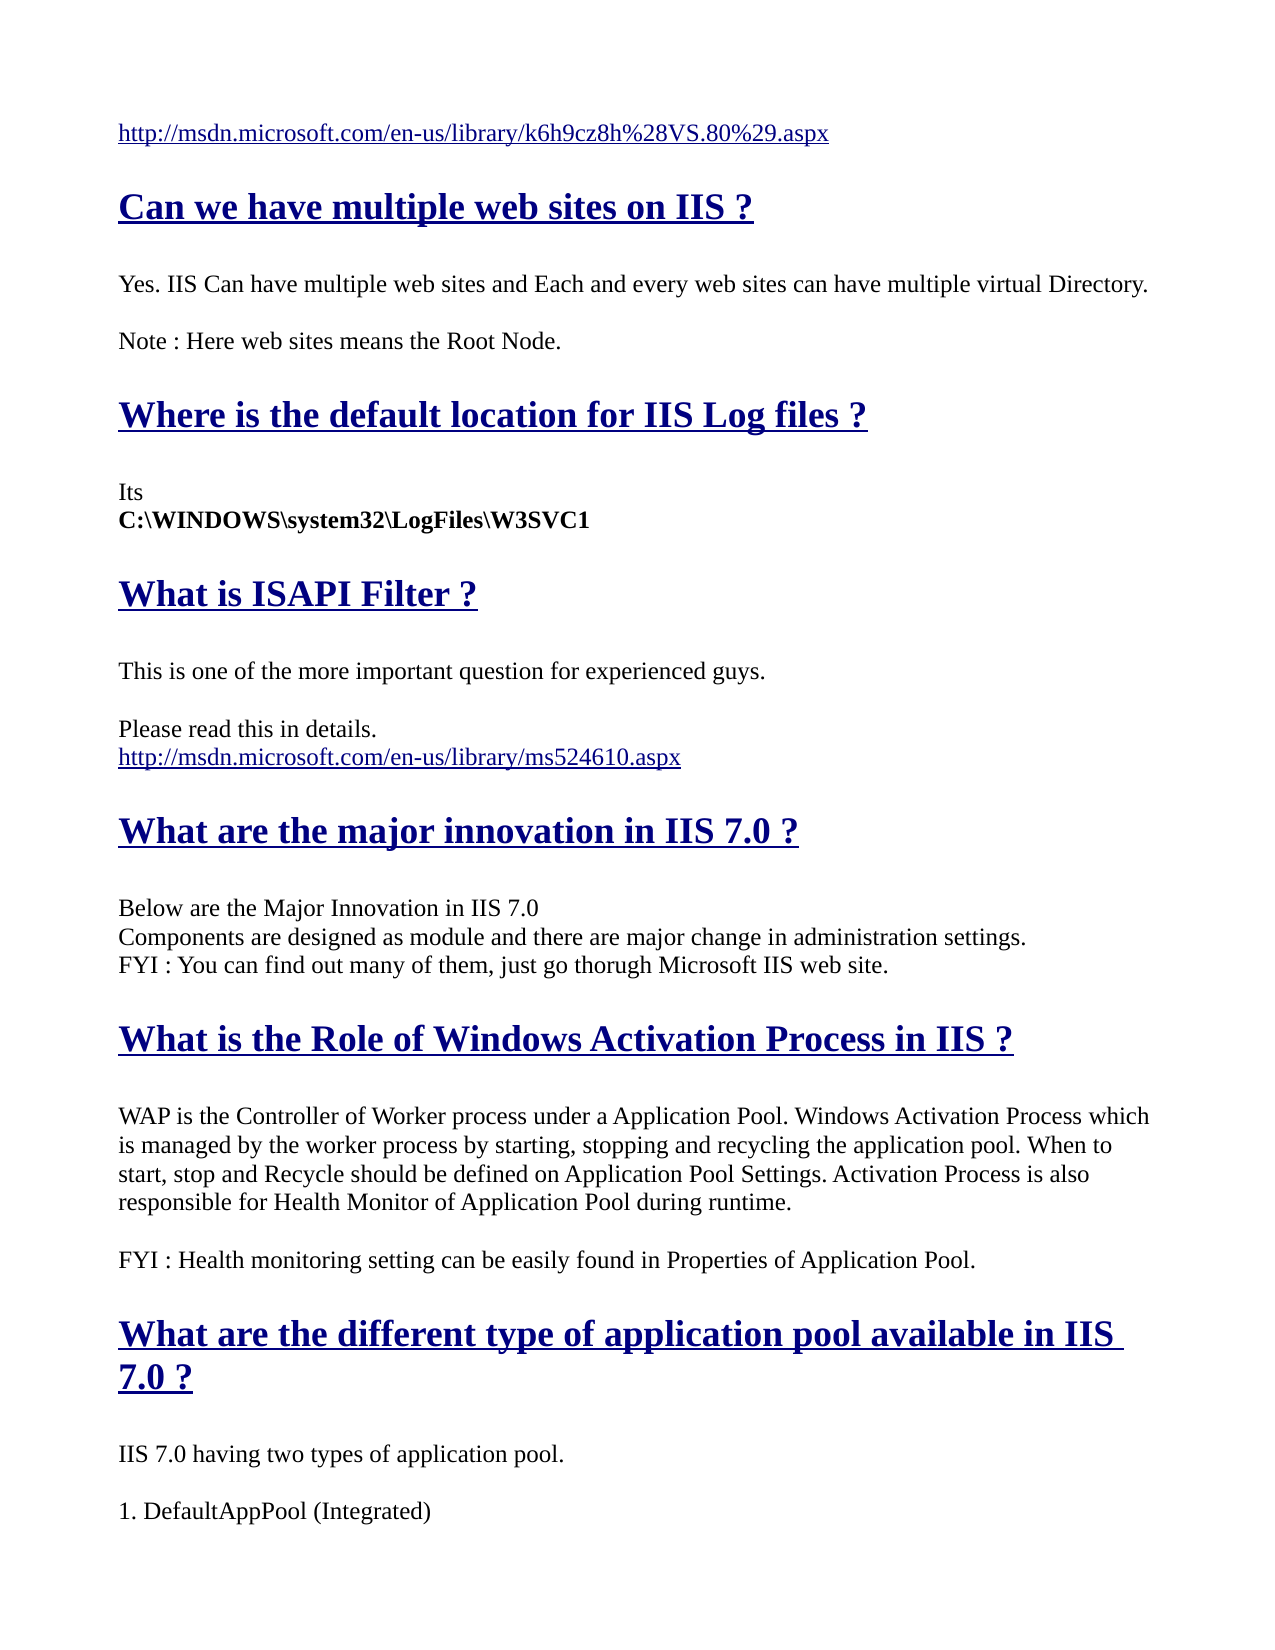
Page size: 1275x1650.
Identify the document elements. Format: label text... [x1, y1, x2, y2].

text Yes. IIS Can have multiple web sites and Each and every web sites can have multiple virtual Directory. Note : Here web sites means the Root Node. [118, 240, 1157, 355]
subtitle What is the Role of Windows Activation Process in IIS ? [118, 1017, 1157, 1060]
text WAP is the Controller of Worker process under a Application Pool. Windows Activation Process which is managed by the worker process by starting, stopping and recycling the application pool. When to start, stop and Recycle should be defined on Application Pool Settings. Activation Process is also responsible for Health Monitor of Application Pool during runtime. FYI : Health monitoring setting can be easily found in Properties of Application Pool. [118, 1072, 1157, 1274]
text IIS 7.0 having two types of application pool. 1. DefaultAppPool (Integrated) [118, 1410, 1157, 1525]
text This is one of the more important question for experienced guys. Please read this in details. http://msdn.microsoft.com/en-us/library/ms524610.aspx [118, 627, 1157, 771]
subtitle What are the major innovation in IIS 7.0 ? [118, 809, 1157, 852]
subtitle What are the different type of application pool available in IIS 7.0 ? [118, 1311, 1157, 1397]
subtitle What is ISAPI Filter ? [118, 572, 1157, 615]
subtitle Can we have multiple web sites on IIS ? [118, 184, 1157, 227]
text http://msdn.microsoft.com/en-us/library/k6h9cz8h%28VS.80%29.aspx [118, 118, 1157, 147]
text Its C:\WINDOWS\system32\LogFiles\W3SVC1 [118, 448, 1157, 534]
text Below are the Major Innovation in IIS 7.0 Components are designed as module and there are major change in administration settings. FYI : You can find out many of them, just go thorugh Microsoft IIS web site. [118, 864, 1157, 979]
subtitle Where is the default location for IIS Log files ? [118, 392, 1157, 436]
